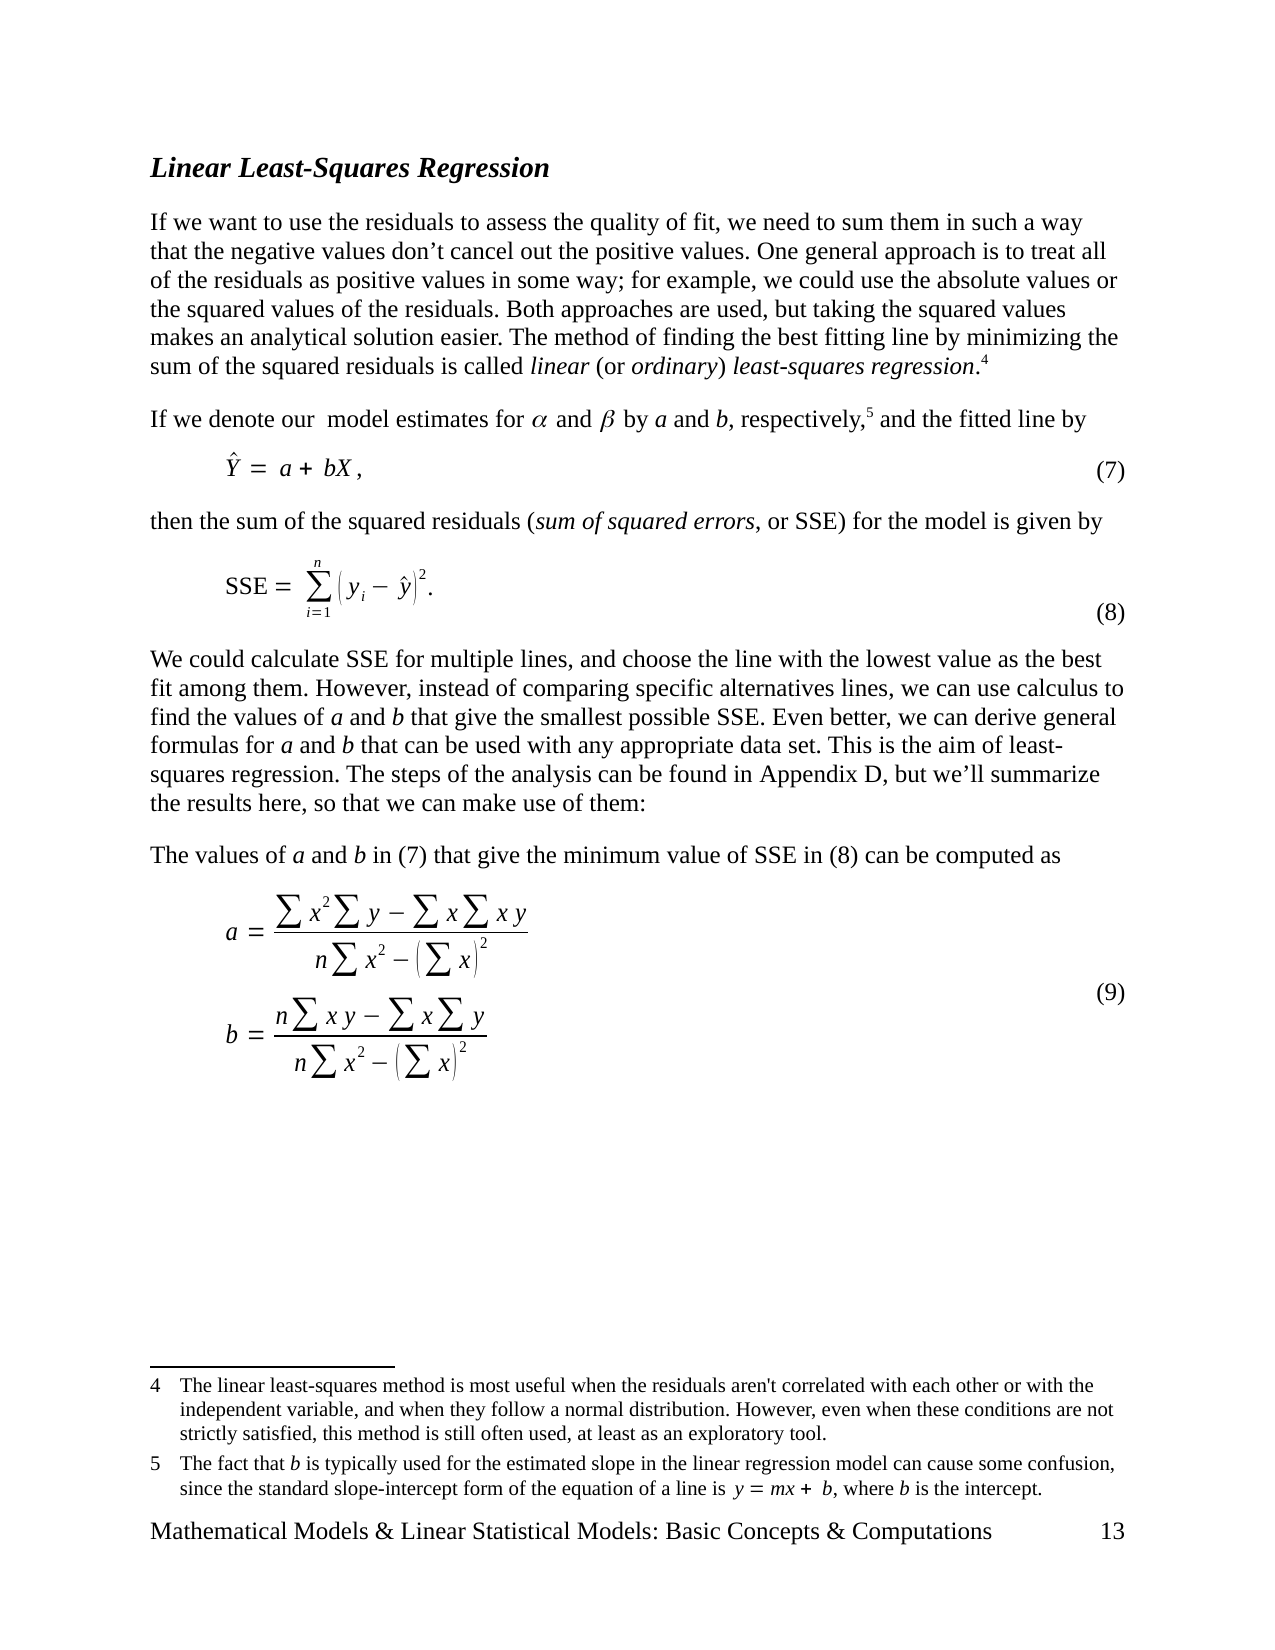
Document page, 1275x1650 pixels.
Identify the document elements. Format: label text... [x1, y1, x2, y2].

text The values of a and b in (7) that give the minimum value of SSE in (8) can be computed as [150, 841, 1125, 869]
text We could calculate SSE for multiple lines, and choose the line with the lowest value as the best fit among them. However, instead of comparing specific alternatives lines, we can use calculus to find the values of a and b that give the smallest possible SSE. Even better, we can derive general formulas for a and b that can be used with any appropriate data set. This is the aim of least-squares regression. The steps of the analysis can be found in Appendix D, but we’ll summarize the results here, so that we can make use of them: [150, 644, 1125, 817]
table_header (9) [1017, 893, 1125, 1107]
table_header . [150, 553, 1017, 644]
text If we denote our model estimates for and by a and b, respectively, and the fitted line by [150, 404, 1125, 434]
table_header [150, 893, 1017, 1107]
text The linear least-squares method is most useful when the residuals aren't correlated with each other or with the independent variable, and when they follow a normal distribution. However, even when these conditions are not strictly satisfied, this method is still often used, at least as an exploratory tool. [150, 1373, 1125, 1445]
text then the sum of the squared residuals (sum of squared errors, or SSE) for the model is given by [150, 506, 1125, 535]
text If we want to use the residuals to assess the quality of fit, we need to sum them in such a way that the negative values don’t cancel out the positive values. One general approach is to treat all of the residuals as positive values in some way; for example, we could use the absolute values or the squared values of the residuals. Both approaches are used, but taking the squared values makes an analytical solution easier. The method of finding the best fitting line by minimizing the sum of the squared residuals is called linear (or ordinary) least-squares regression. [150, 207, 1125, 380]
table_header , [150, 452, 1017, 506]
subtitle Linear Least-Squares Regression [150, 150, 1125, 183]
table_header (7) [1017, 452, 1125, 506]
text The fact that b is typically used for the estimated slope in the linear regression model can cause some confusion, since the standard slope-intercept form of the equation of a line is , where b is the intercept. [150, 1451, 1125, 1500]
table_header (8) [1017, 553, 1125, 644]
